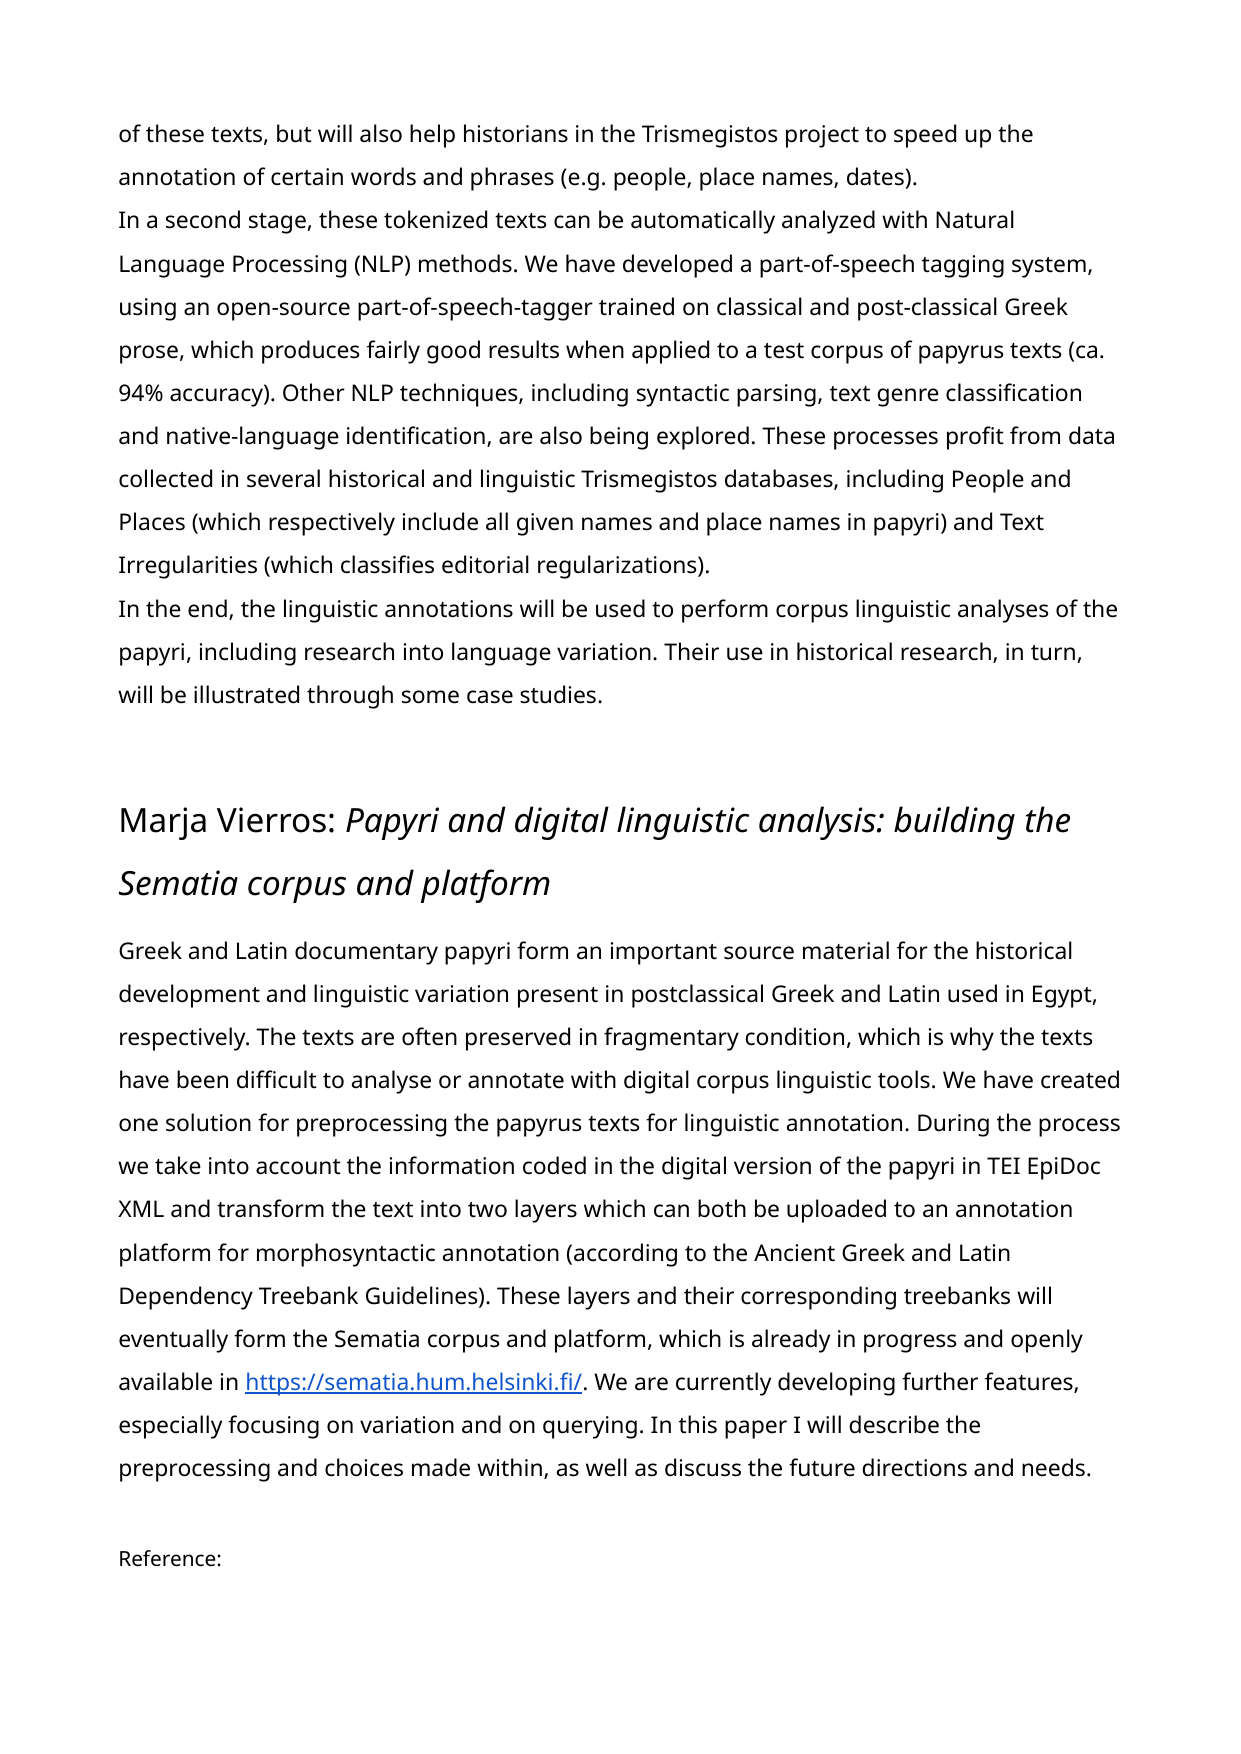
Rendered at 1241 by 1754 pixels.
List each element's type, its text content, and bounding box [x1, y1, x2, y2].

text Reference: [118, 1544, 1122, 1573]
text In the end, the linguistic annotations will be used to perform corpus linguistic analyses of the papyri, including research into language variation. Their use in historical research, in turn, will be illustrated through some case studies. [118, 592, 1122, 710]
text of these texts, but will also help historians in the Trismegistos project to speed up the annotation of certain words and phrases (e.g. people, place names, dates). [118, 118, 1122, 192]
subtitle Marja Vierros: Papyri and digital linguistic analysis: building the Sematia corpus and platform [118, 797, 1122, 905]
text In a second stage, these tokenized texts can be automatically analyzed with Natural Language Processing (NLP) methods. We have developed a part-of-speech tagging system, using an open-source part-of-speech-tagger trained on classical and post-classical Greek prose, which produces fairly good results when applied to a test corpus of papyrus texts (ca. 94% accuracy). Other NLP techniques, including syntactic parsing, text genre classification and native-language identification, are also being explored. These processes profit from data collected in several historical and linguistic Trismegistos databases, including People and Places (which respectively include all given names and place names in papyri) and Text Irregularities (which classifies editorial regularizations). [118, 204, 1122, 581]
text Greek and Latin documentary papyri form an important source material for the historical development and linguistic variation present in postclassical Greek and Latin used in Egypt, respectively. The texts are often preserved in fragmentary condition, which is why the texts have been difficult to analyse or annotate with digital corpus linguistic tools. We have created one solution for preprocessing the papyrus texts for linguistic annotation. During the process we take into account the information coded in the digital version of the papyri in TEI EpiDoc XML and transform the text into two layers which can both be uploaded to an annotation platform for morphosyntactic annotation (according to the Ancient Greek and Latin Dependency Treebank Guidelines). These layers and their corresponding treebanks will eventually form the Sematia corpus and platform, which is already in progress and openly available in https://sematia.hum.helsinki.fi/. We are currently developing further features, especially focusing on variation and on querying. In this paper I will describe the preprocessing and choices made within, as well as discuss the future directions and needs. [118, 934, 1122, 1483]
